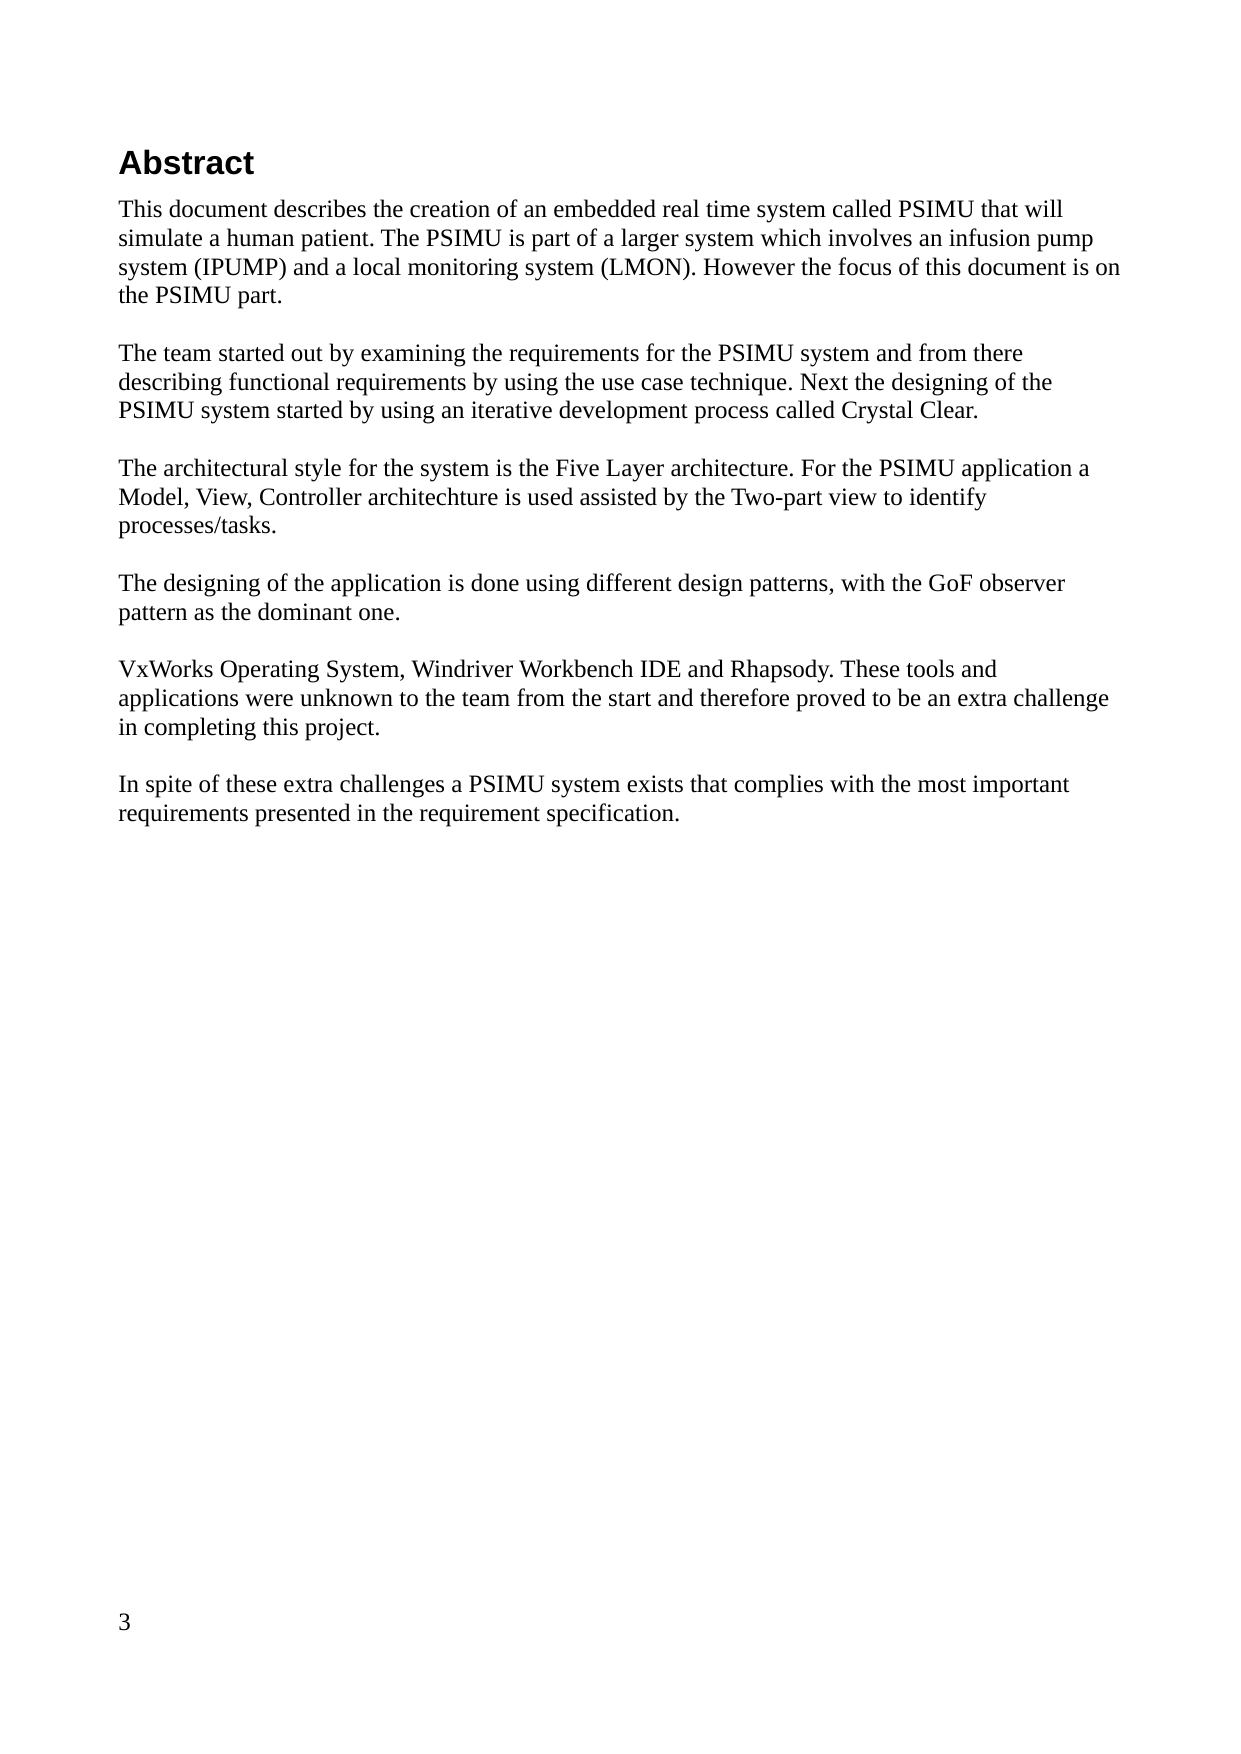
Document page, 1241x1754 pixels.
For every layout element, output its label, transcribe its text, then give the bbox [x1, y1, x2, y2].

subtitle Abstract [118, 143, 1122, 182]
text The architectural style for the system is the Five Layer architecture. For the PSIMU application a Model, View, Controller architechture is used assisted by the Two-part view to identify processes/tasks. [118, 453, 1122, 539]
text In spite of these extra challenges a PSIMU system exists that complies with the most important requirements presented in the requirement specification. [118, 769, 1122, 827]
text This document describes the creation of an embedded real time system called PSIMU that will simulate a human patient. The PSIMU is part of a larger system which involves an infusion pump system (IPUMP) and a local monitoring system (LMON). However the focus of this document is on the PSIMU part. [118, 194, 1122, 309]
text The designing of the application is done using different design patterns, with the GoF observer pattern as the dominant one. [118, 568, 1122, 626]
text The team started out by examining the requirements for the PSIMU system and from there describing functional requirements by using the use case technique. Next the designing of the PSIMU system started by using an iterative development process called Crystal Clear. [118, 338, 1122, 424]
text VxWorks Operating System, Windriver Workbench IDE and Rhapsody. These tools and applications were unknown to the team from the start and therefore proved to be an extra challenge in completing this project. [118, 654, 1122, 741]
